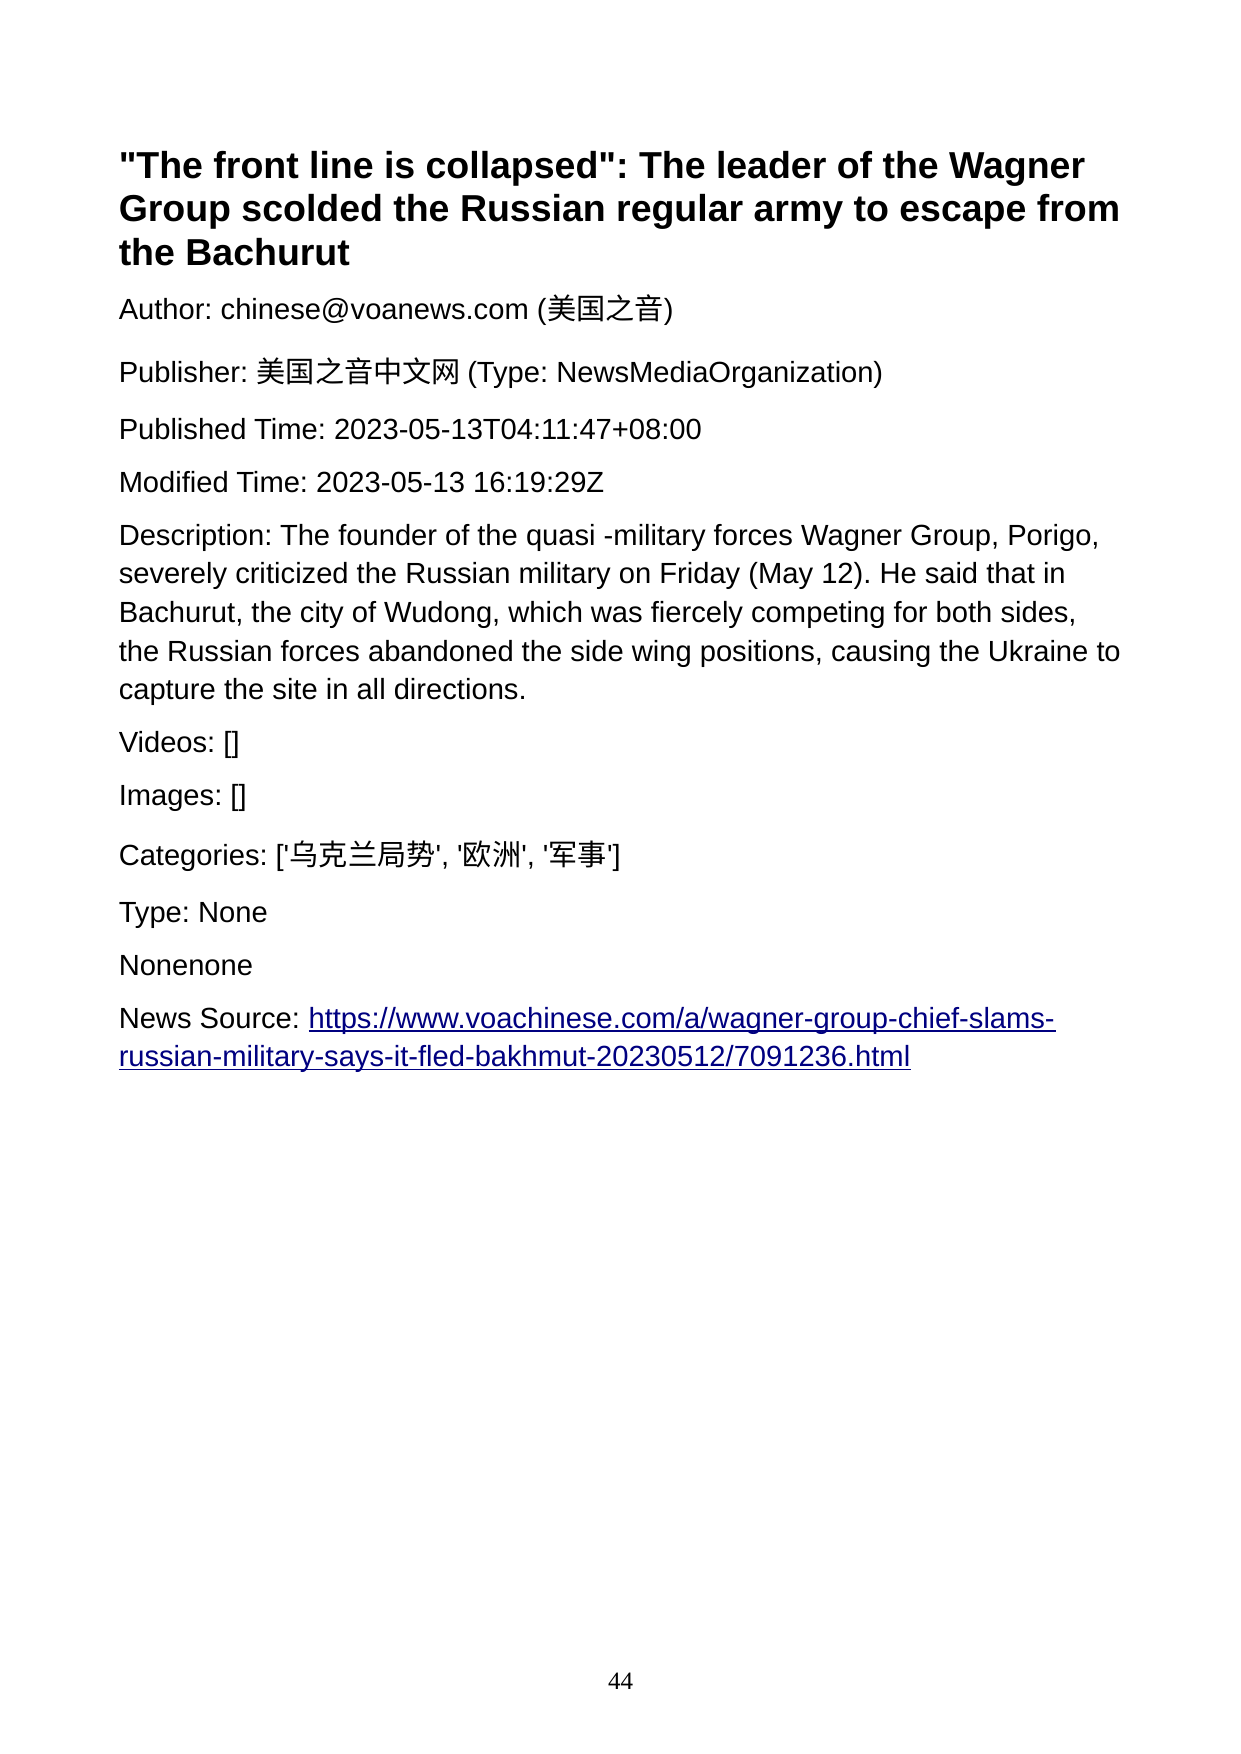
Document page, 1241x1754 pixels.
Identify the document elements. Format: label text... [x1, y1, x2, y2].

text Description: The founder of the quasi -military forces Wagner Group, Porigo, severely criticized the Russian military on Friday (May 12). He said that in Bachurut, the city of Wudong, which was fiercely competing for both sides, the Russian forces abandoned the side wing positions, causing the Ukraine to capture the site in all directions. [118, 518, 1122, 706]
text Nonenone [118, 948, 1122, 981]
subtitle "The front line is collapsed": The leader of the Wagner Group scolded the Russian regular army to escape from the Bachurut [118, 143, 1122, 273]
text Categories: ['乌克兰局势', '欧洲', '军事'] [118, 831, 1122, 874]
text Images: [] [118, 778, 1122, 812]
text Publisher: 美国之音中文网 (Type: NewsMediaOrganization) [118, 348, 1122, 391]
text Videos: [] [118, 725, 1122, 759]
text Author: chinese@voanews.com (美国之音) [118, 285, 1122, 328]
text Published Time: 2023-05-13T04:11:47+08:00 [118, 412, 1122, 445]
text Type: None [118, 894, 1122, 928]
text Modified Time: 2023-05-13 16:19:29Z [118, 465, 1122, 498]
text News Source: https://www.voachinese.com/a/wagner-group-chief-slams-russian-military-says-it-fled-bakhmut-20230512/7091236.html [118, 1001, 1122, 1073]
